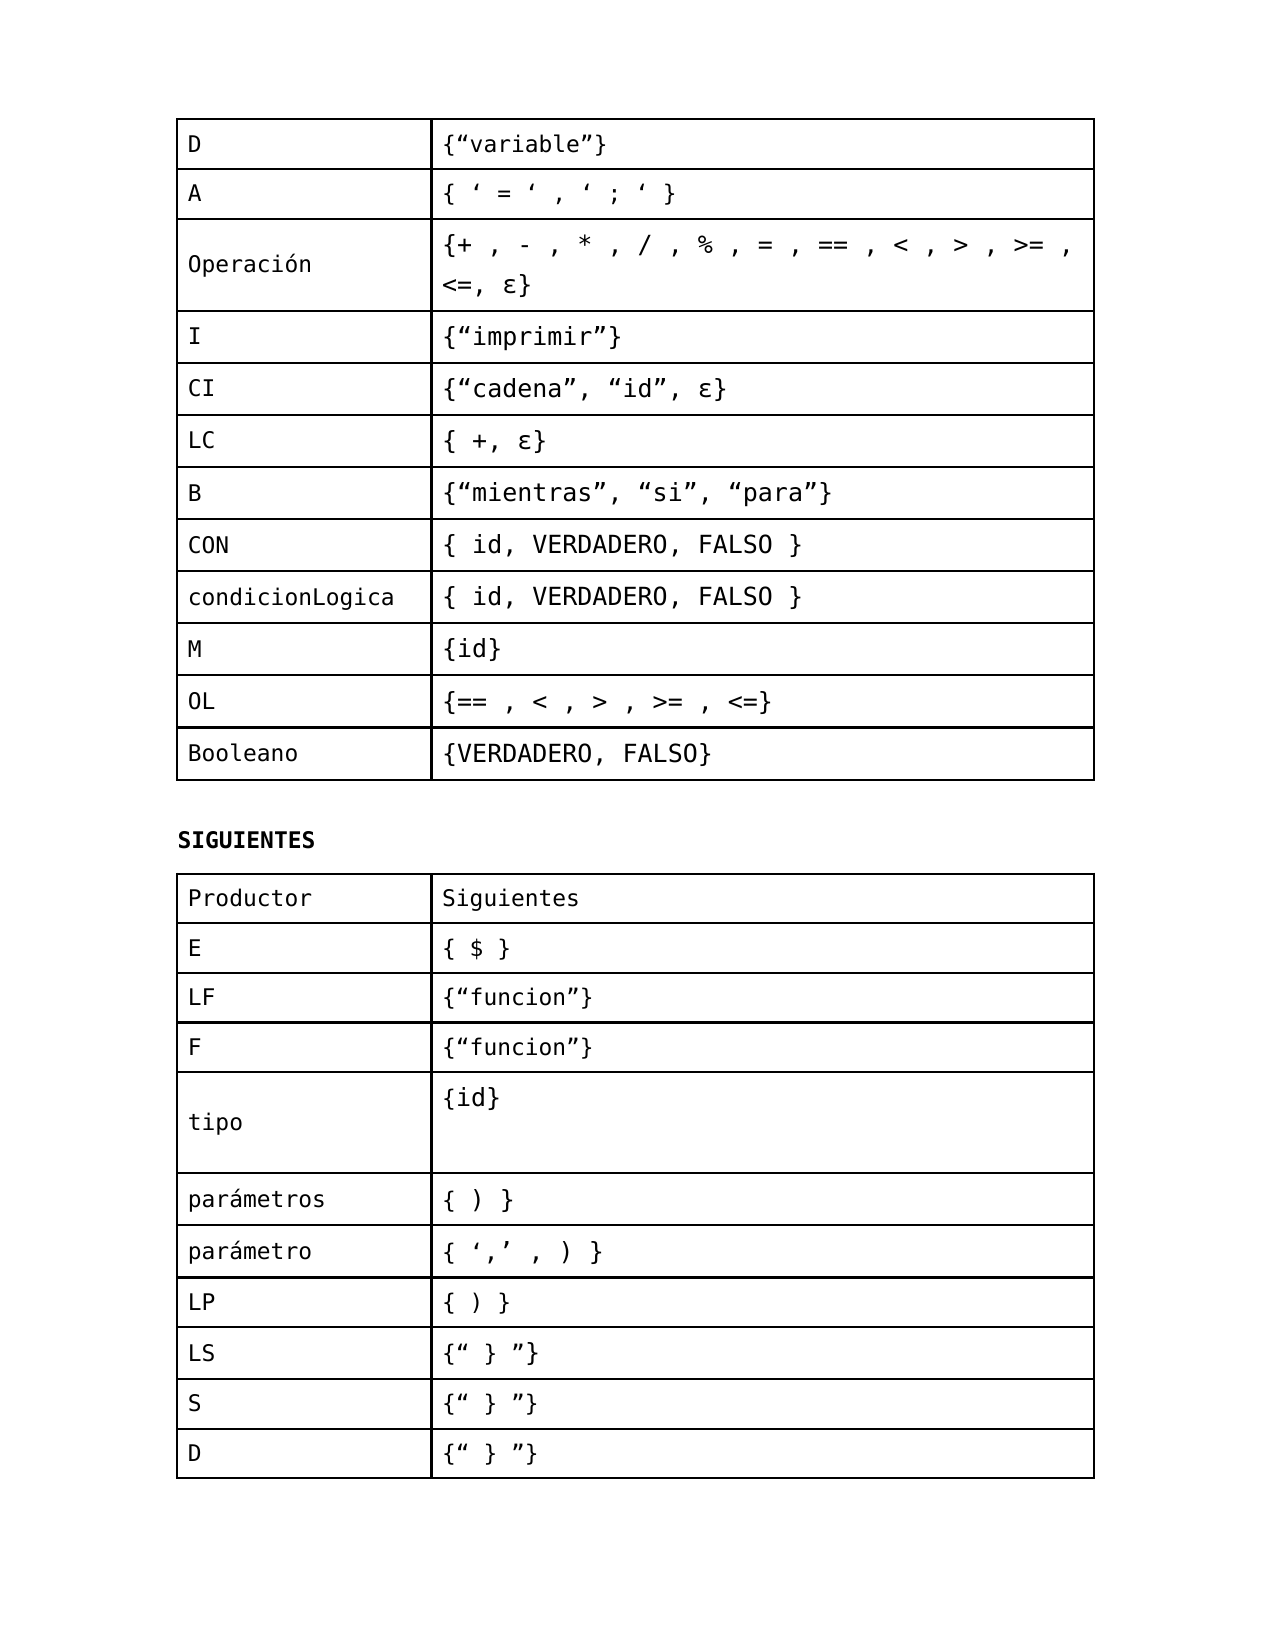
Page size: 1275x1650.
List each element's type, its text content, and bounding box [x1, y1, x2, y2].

table_cell {“imprimir”} [433, 312, 1093, 362]
table_cell M [178, 624, 430, 674]
table_cell {+ , - , * , / , % , = , == , < , > , >= , <=, ε} [433, 220, 1093, 310]
table_cell Operación [178, 220, 430, 310]
table_cell Booleano [178, 729, 430, 778]
table_cell { $ } [433, 924, 1093, 972]
table_cell LC [178, 416, 430, 466]
table_cell {“cadena”, “id”, ε} [433, 364, 1093, 414]
table_cell {id} [433, 1073, 1093, 1172]
table_cell F [178, 1024, 430, 1071]
table_cell {“ } ”} [433, 1328, 1093, 1378]
table_cell OL [178, 676, 430, 726]
table_cell tipo [178, 1073, 430, 1172]
table_cell { id, VERDADERO, FALSO } [433, 520, 1093, 570]
table_cell {== , < , > , >= , <=} [433, 676, 1093, 726]
table_header Productor [178, 875, 430, 922]
table_cell { ‘ = ‘ , ‘ ; ‘ } [433, 170, 1093, 217]
table_cell CI [178, 364, 430, 414]
table_cell { ) } [433, 1174, 1093, 1224]
table_cell S [178, 1380, 430, 1428]
table_cell parámetro [178, 1226, 430, 1276]
table_cell {“variable”} [433, 120, 1093, 168]
table_cell {“mientras”, “si”, “para”} [433, 468, 1093, 518]
table_cell B [178, 468, 430, 518]
table_cell {VERDADERO, FALSO} [433, 729, 1093, 778]
table_cell {“funcion”} [433, 1024, 1093, 1071]
table_cell condicionLogica [178, 572, 430, 622]
table_cell {“funcion”} [433, 974, 1093, 1021]
table_cell {“ } ”} [433, 1430, 1093, 1477]
table_cell { id, VERDADERO, FALSO } [433, 572, 1093, 622]
table_cell D [178, 1430, 430, 1477]
table_cell I [178, 312, 430, 362]
table_cell E [178, 924, 430, 972]
table_cell CON [178, 520, 430, 570]
table_cell parámetros [178, 1174, 430, 1224]
table_cell LF [178, 974, 430, 1021]
table_cell D [178, 120, 430, 168]
table_cell LS [178, 1328, 430, 1378]
table_cell {“ } ”} [433, 1380, 1093, 1428]
table_cell LP [178, 1279, 430, 1326]
table_header Siguientes [433, 875, 1093, 922]
table_cell { ‘,’ , ) } [433, 1226, 1093, 1276]
text SIGUIENTES [177, 827, 1098, 854]
table_cell {id} [433, 624, 1093, 674]
table_cell { +, ε} [433, 416, 1093, 466]
table_cell { ) } [433, 1279, 1093, 1326]
table_cell A [178, 170, 430, 217]
